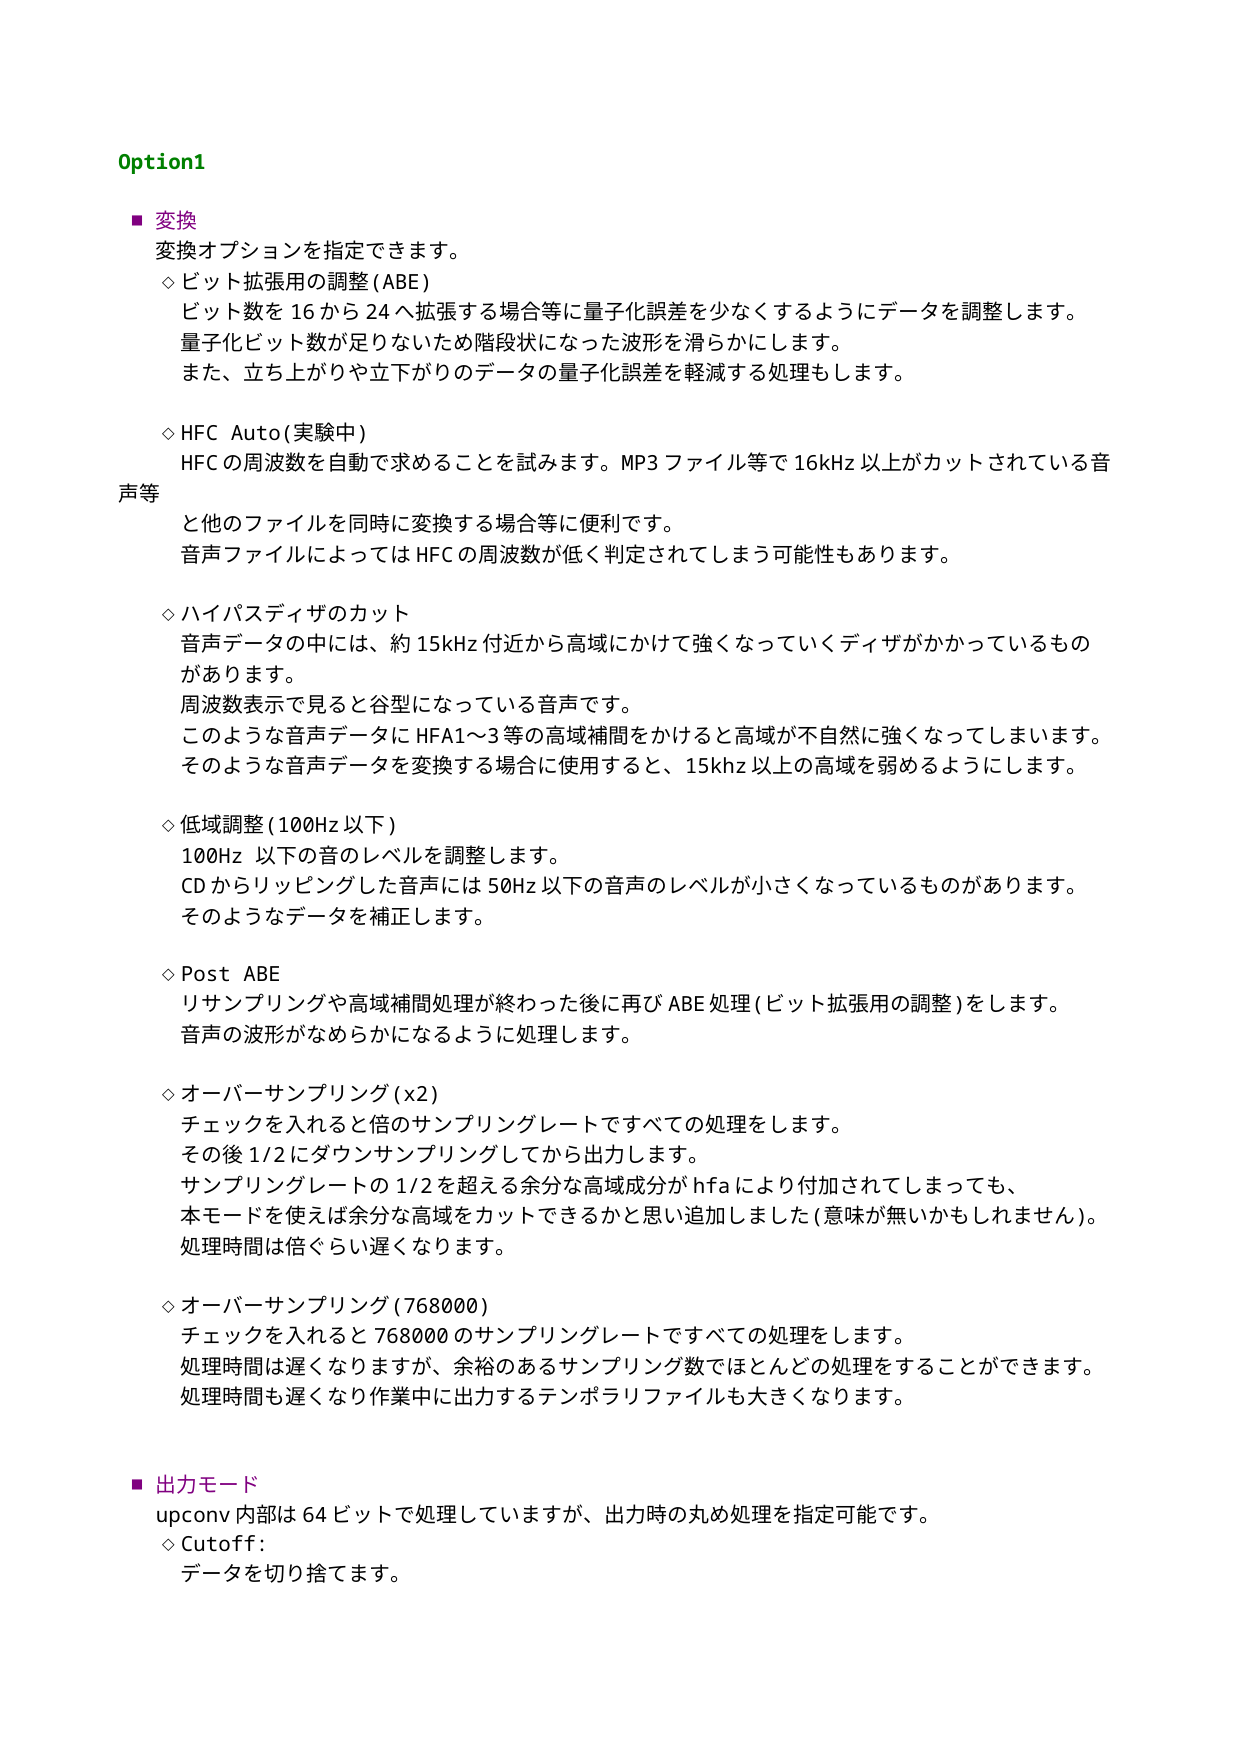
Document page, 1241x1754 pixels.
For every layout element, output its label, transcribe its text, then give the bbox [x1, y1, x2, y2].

text と他のファイルを同時に変換する場合等に便利です。 [118, 507, 1122, 537]
text チェックを入れると768000のサンプリングレートですべての処理をします。 [118, 1319, 1122, 1350]
text CDからリッピングした音声には50Hz以下の音声のレベルが小さくなっているものがあります。 [118, 869, 1122, 900]
text Option1 [118, 147, 1122, 175]
text 処理時間も遅くなり作業中に出力するテンポラリファイルも大きくなります。 [118, 1380, 1122, 1411]
text 音声データの中には、約15kHz付近から高域にかけて強くなっていくディザがかかっているもの [118, 627, 1122, 658]
text HFCの周波数を自動で求めることを試みます。MP3ファイル等で16kHz以上がカットされている音声等 [118, 446, 1122, 507]
text 処理時間は遅くなりますが、余裕のあるサンプリング数でほとんどの処理をすることができます。 [118, 1350, 1122, 1380]
text 音声ファイルによってはHFCの周波数が低く判定されてしまう可能性もあります。 [118, 537, 1122, 568]
text ビット数を16から24へ拡張する場合等に量子化誤差を少なくするようにデータを調整します。 [118, 295, 1122, 326]
text 本モードを使えば余分な高域をカットできるかと思い追加しました(意味が無いかもしれません)。 [118, 1199, 1122, 1229]
text ◇低域調整(100Hz以下) [118, 808, 1122, 839]
text があります。 周波数表示で見ると谷型になっている音声です。 [118, 658, 1122, 719]
text サンプリングレートの1/2を超える余分な高域成分がhfaにより付加されてしまっても、 [118, 1168, 1122, 1199]
text upconv内部は64ビットで処理していますが、出力時の丸め処理を指定可能です。 [118, 1498, 1122, 1529]
text リサンプリングや高域補間処理が終わった後に再びABE処理(ビット拡張用の調整)をします。 [118, 987, 1122, 1018]
text また、立ち上がりや立下がりのデータの量子化誤差を軽減する処理もします。 [118, 356, 1122, 387]
text ■ 出力モード [118, 1468, 1122, 1498]
text ◇ハイパスディザのカット [118, 597, 1122, 627]
text その後1/2にダウンサンプリングしてから出力します。 [118, 1138, 1122, 1168]
text 音声の波形がなめらかになるように処理します。 [118, 1018, 1122, 1048]
text 変換オプションを指定できます。 [118, 234, 1122, 265]
text そのようなデータを補正します。 [118, 900, 1122, 930]
text 量子化ビット数が足りないため階段状になった波形を滑らかにします。 [118, 326, 1122, 356]
text ◇オーバーサンプリング(x2) [118, 1077, 1122, 1107]
text ◇Post ABE [118, 959, 1122, 987]
text データを切り捨てます。 [118, 1557, 1122, 1588]
text チェックを入れると倍のサンプリングレートですべての処理をします。 [118, 1107, 1122, 1138]
text 処理時間は倍ぐらい遅くなります。 [118, 1229, 1122, 1260]
text このような音声データにHFA1～3等の高域補間をかけると高域が不自然に強くなってしまいます。 [118, 719, 1122, 749]
text 100Hz 以下の音のレベルを調整します。 [118, 839, 1122, 869]
text ■ 変換 [118, 204, 1122, 234]
text ◇オーバーサンプリング(768000) [118, 1289, 1122, 1319]
text ◇ビット拡張用の調整(ABE) [118, 265, 1122, 295]
text そのような音声データを変換する場合に使用すると、15khz以上の高域を弱めるようにします。 [118, 749, 1122, 780]
text ◇HFC Auto(実験中) [118, 415, 1122, 446]
text ◇Cutoff: [118, 1529, 1122, 1557]
